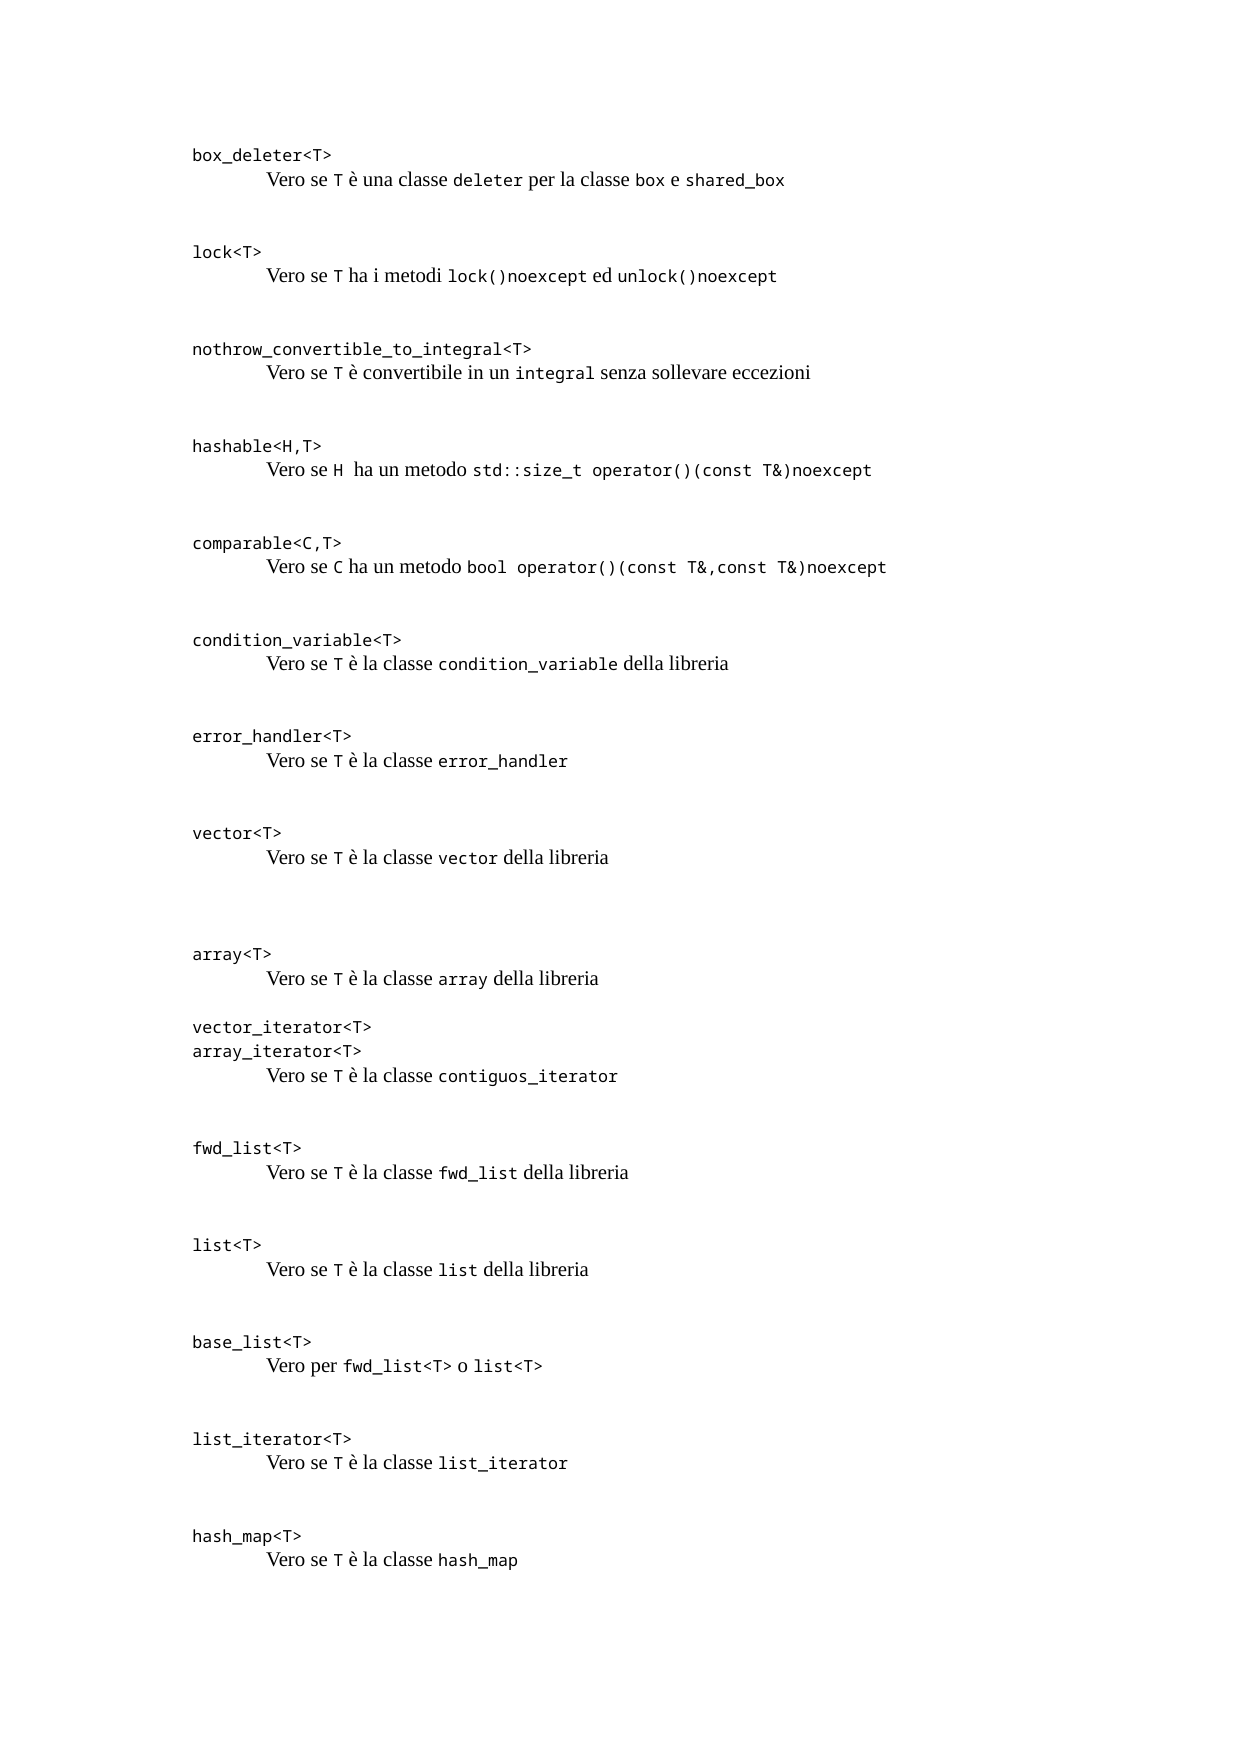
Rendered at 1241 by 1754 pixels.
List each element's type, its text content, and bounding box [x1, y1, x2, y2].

text array_iterator<T> [118, 1038, 1122, 1063]
text Vero se C ha un metodo bool operator()(const T&,const T&)noexcept [118, 554, 1122, 578]
text Vero per fwd_list<T> o list<T> [118, 1353, 1122, 1378]
text Vero se T ha i metodi lock()noexcept ed unlock()noexcept [118, 263, 1122, 288]
text hashable<H,T> [118, 433, 1122, 457]
text Vero se T è la classe hash_map [118, 1547, 1122, 1572]
text list<T> [118, 1232, 1122, 1257]
text Vero se T è la classe list della libreria [118, 1257, 1122, 1281]
text lock<T> [118, 239, 1122, 263]
text box_deleter<T> [118, 142, 1122, 167]
text Vero se T è la classe condition_variable della libreria [118, 651, 1122, 675]
text vector_iterator<T> [118, 1014, 1122, 1038]
text error_handler<T> [118, 723, 1122, 748]
text Vero se T è la classe list_iterator [118, 1450, 1122, 1475]
text Vero se T è la classe contiguos_iterator [118, 1063, 1122, 1087]
text Vero se T è una classe deleter per la classe box e shared_box [118, 167, 1122, 191]
text list_iterator<T> [118, 1426, 1122, 1450]
text hash_map<T> [118, 1523, 1122, 1547]
text Vero se H ha un metodo std::size_t operator()(const T&)noexcept [118, 457, 1122, 482]
text comparable<C,T> [118, 530, 1122, 554]
text Vero se T è convertibile in un integral senza sollevare eccezioni [118, 360, 1122, 385]
text Vero se T è la classe array della libreria [118, 966, 1122, 990]
text Vero se T è la classe vector della libreria [118, 845, 1122, 869]
text condition_variable<T> [118, 627, 1122, 651]
text fwd_list<T> [118, 1135, 1122, 1160]
text vector<T> [118, 820, 1122, 845]
text base_list<T> [118, 1329, 1122, 1353]
text nothrow_convertible_to_integral<T> [118, 336, 1122, 360]
text Vero se T è la classe fwd_list della libreria [118, 1160, 1122, 1184]
text array<T> [118, 941, 1122, 966]
text Vero se T è la classe error_handler [118, 748, 1122, 772]
